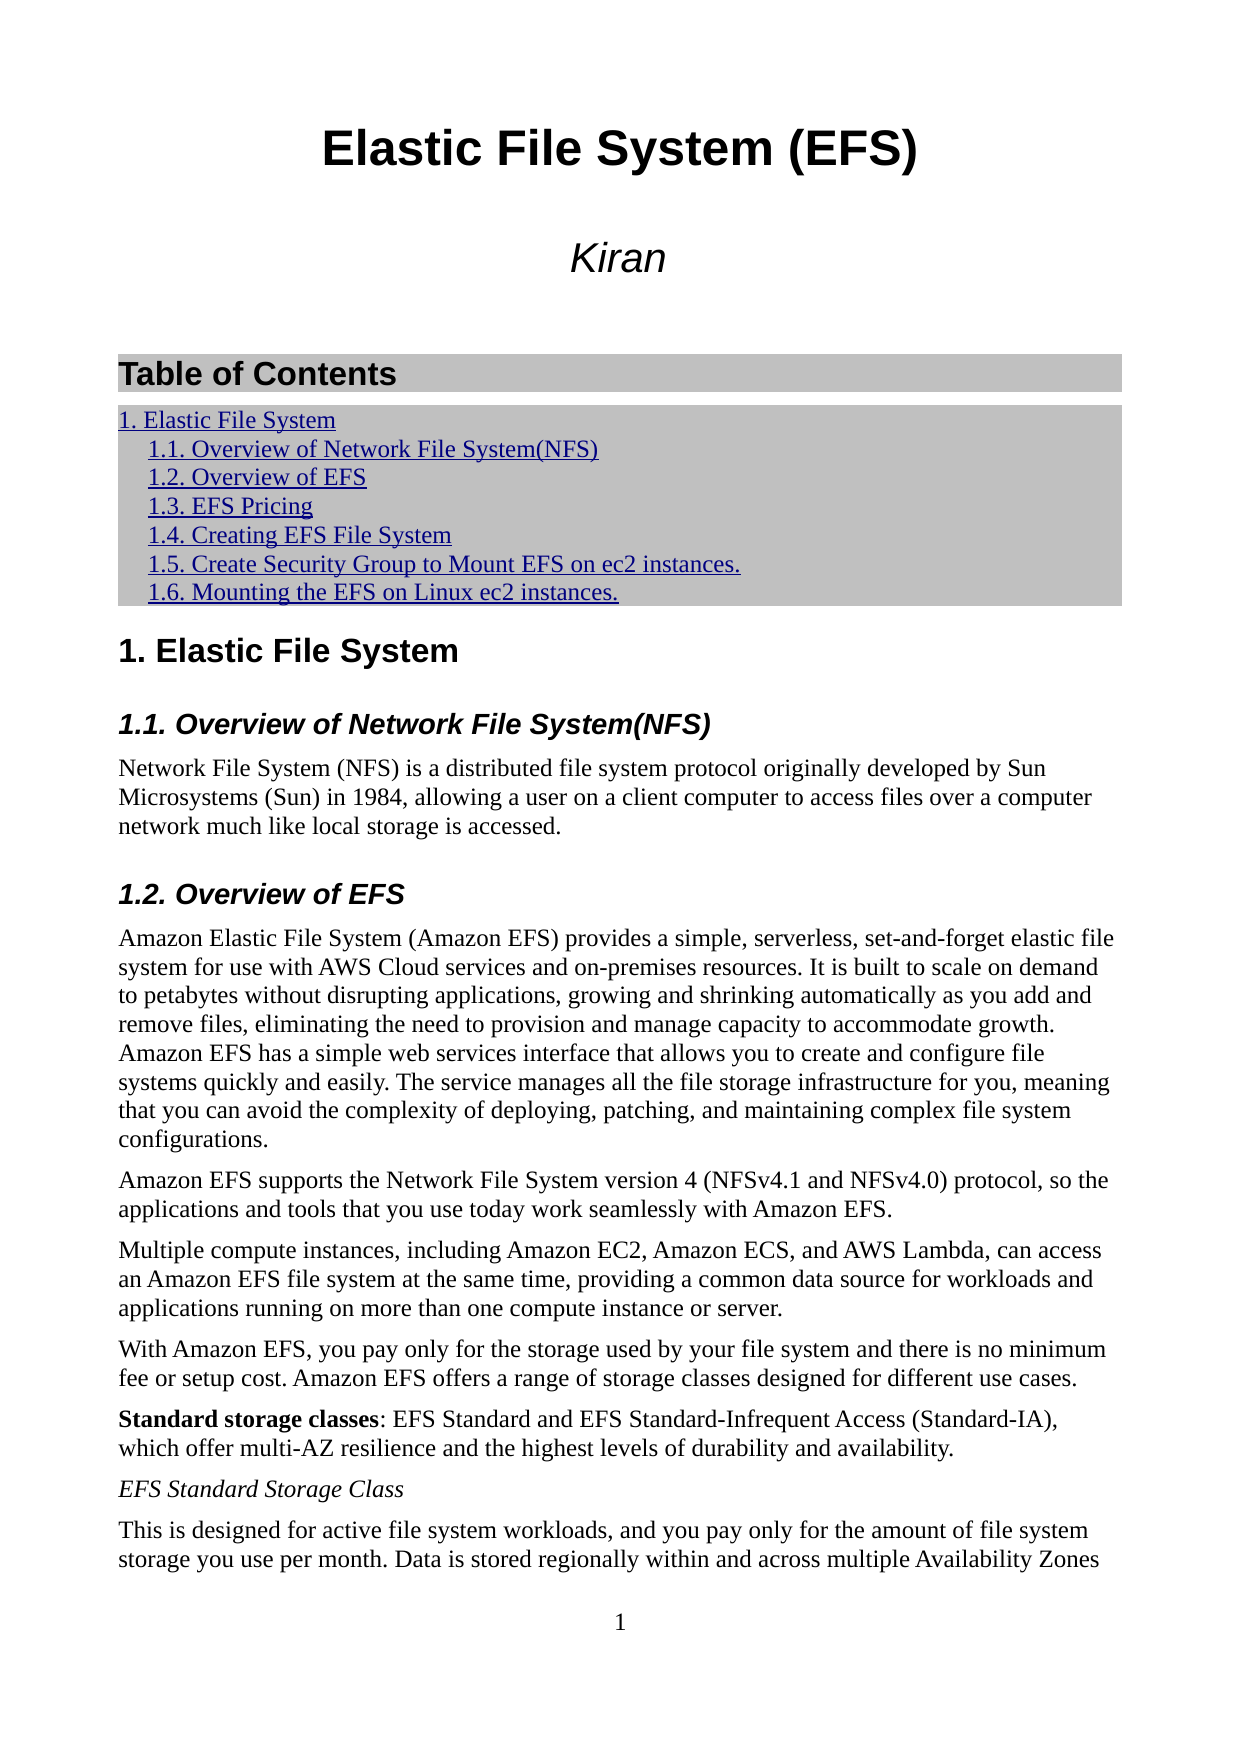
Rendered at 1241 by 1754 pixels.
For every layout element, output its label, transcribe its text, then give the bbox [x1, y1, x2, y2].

subtitle Elastic File System [118, 631, 1122, 670]
text Standard storage classes: EFS Standard and EFS Standard-Infrequent Access (Standard-IA), which offer multi-AZ resilience and the highest levels of durability and availability. [118, 1404, 1122, 1462]
subtitle Overview of EFS [118, 877, 1122, 911]
text This is designed for active file system workloads, and you pay only for the amount of file system storage you use per month. Data is stored regionally within and across multiple Availability Zones [118, 1516, 1122, 1573]
text 1.2. Overview of EFS [148, 462, 1122, 491]
text 1.6. Mounting the EFS on Linux ec2 instances. [148, 577, 1122, 606]
text Multiple compute instances, including Amazon EC2, Amazon ECS, and AWS Lambda, can access an Amazon EFS file system at the same time, providing a common data source for workloads and applications running on more than one compute instance or server. [118, 1236, 1122, 1322]
text 1.1. Overview of Network File System(NFS) [148, 434, 1122, 462]
title Elastic File System (EFS) [118, 118, 1122, 176]
text Amazon Elastic File System (Amazon EFS) provides a simple, serverless, set-and-forget elastic file system for use with AWS Cloud services and on-premises resources. It is built to scale on demand to petabytes without disrupting applications, growing and shrinking automatically as you add and remove files, eliminating the need to provision and manage capacity to accommodate growth. Amazon EFS has a simple web services interface that allows you to create and configure file systems quickly and easily. The service manages all the file storage infrastructure for you, meaning that you can avoid the complexity of deploying, patching, and maintaining complex file system configurations. [118, 923, 1122, 1153]
subtitle Overview of Network File System(NFS) [118, 707, 1122, 741]
text 1.4. Creating EFS File System [148, 520, 1122, 549]
text 1.5. Create Security Group to Mount EFS on ec2 instances. [148, 549, 1122, 577]
subtitle Table of Contents [118, 354, 1122, 392]
subtitle Kiran [118, 233, 1122, 281]
text Network File System (NFS) is a distributed file system protocol originally developed by Sun Microsystems (Sun) in 1984, allowing a user on a client computer to access files over a computer network much like local storage is accessed. [118, 753, 1122, 839]
text 1. Elastic File System [118, 405, 1122, 434]
text Amazon EFS supports the Network File System version 4 (NFSv4.1 and NFSv4.0) protocol, so the applications and tools that you use today work seamlessly with Amazon EFS. [118, 1166, 1122, 1223]
text With Amazon EFS, you pay only for the storage used by your file system and there is no minimum fee or setup cost. Amazon EFS offers a range of storage classes designed for different use cases. [118, 1334, 1122, 1392]
text 1.3. EFS Pricing [148, 491, 1122, 520]
text EFS Standard Storage Class [118, 1474, 1122, 1503]
